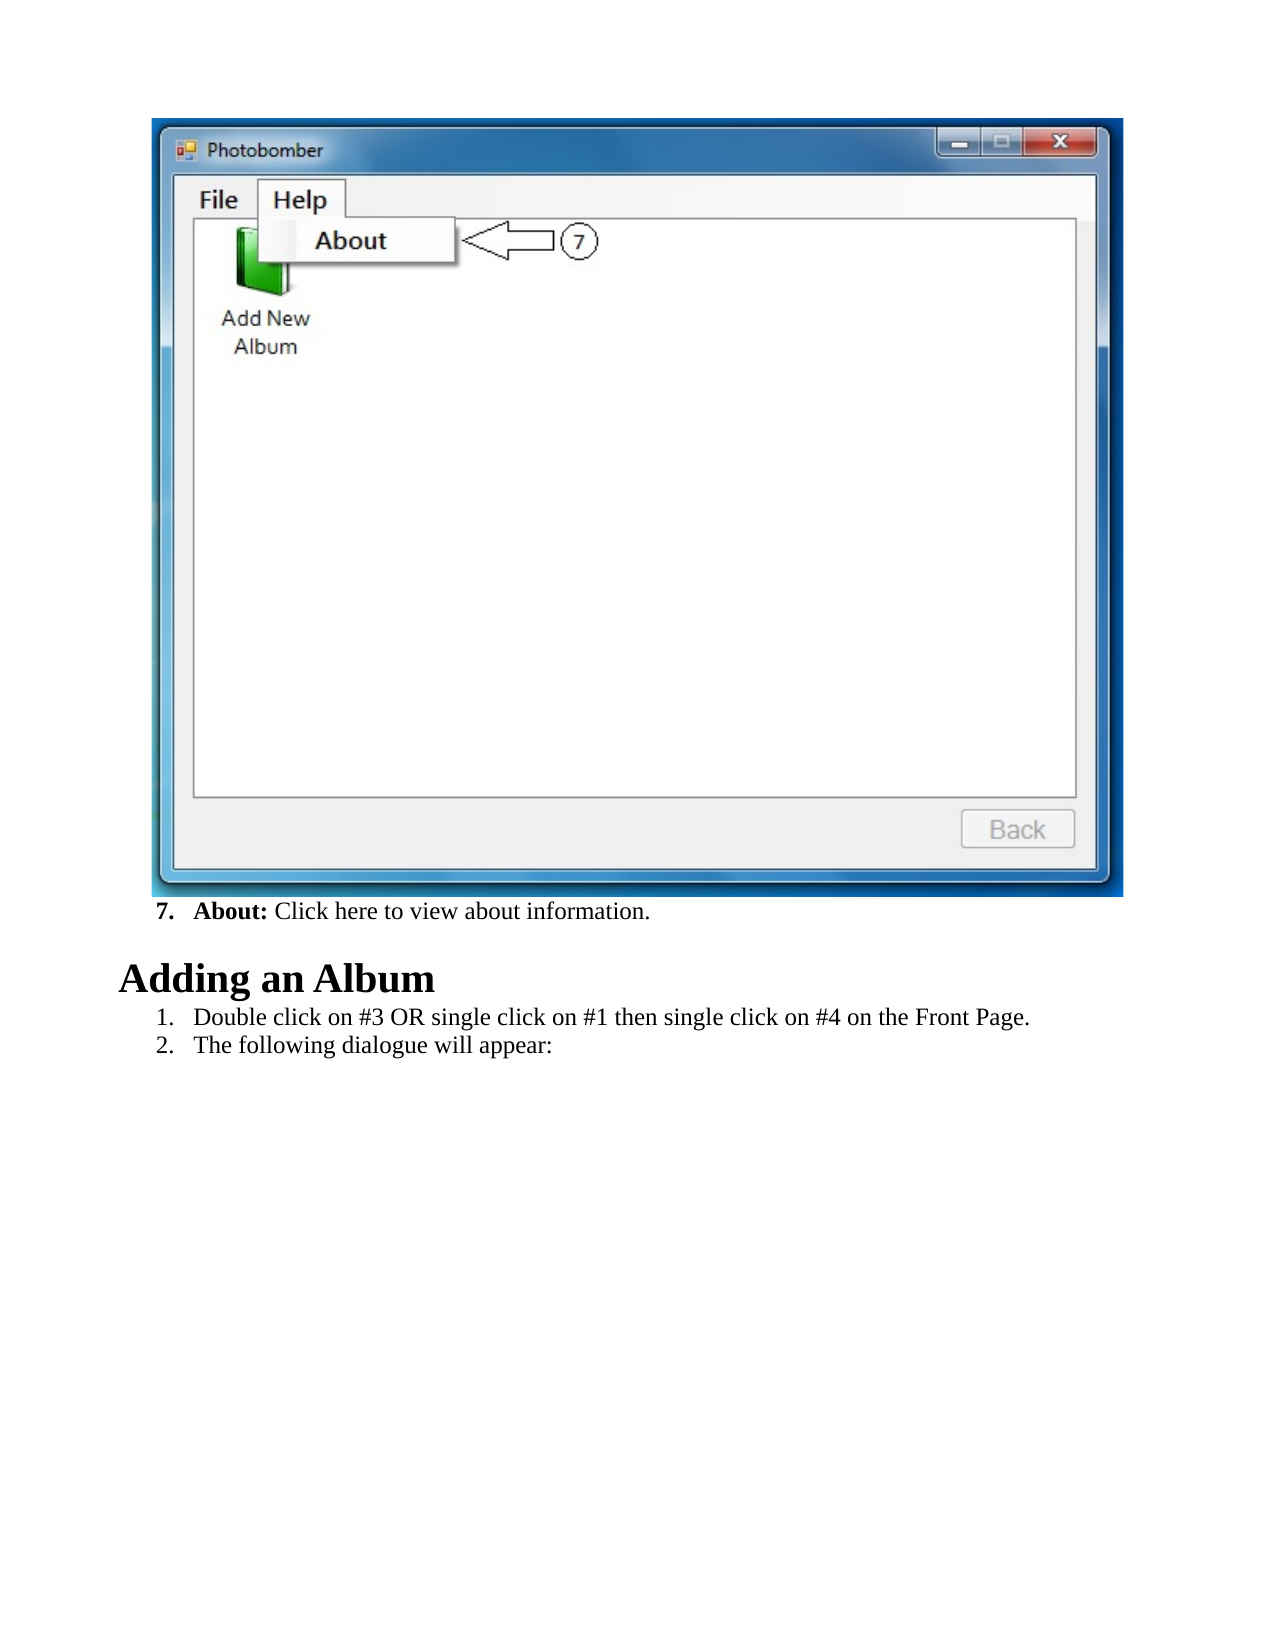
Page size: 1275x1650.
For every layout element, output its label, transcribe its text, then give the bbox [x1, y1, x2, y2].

list About: Click here to view about information. [156, 118, 1157, 925]
list Double click on #3 OR single click on #1 then single click on #4 on the Front Page. [156, 1002, 1157, 1030]
text Adding an Album [118, 954, 1157, 1002]
picture [151, 118, 1124, 897]
list The following dialogue will appear: [156, 1030, 1157, 1059]
